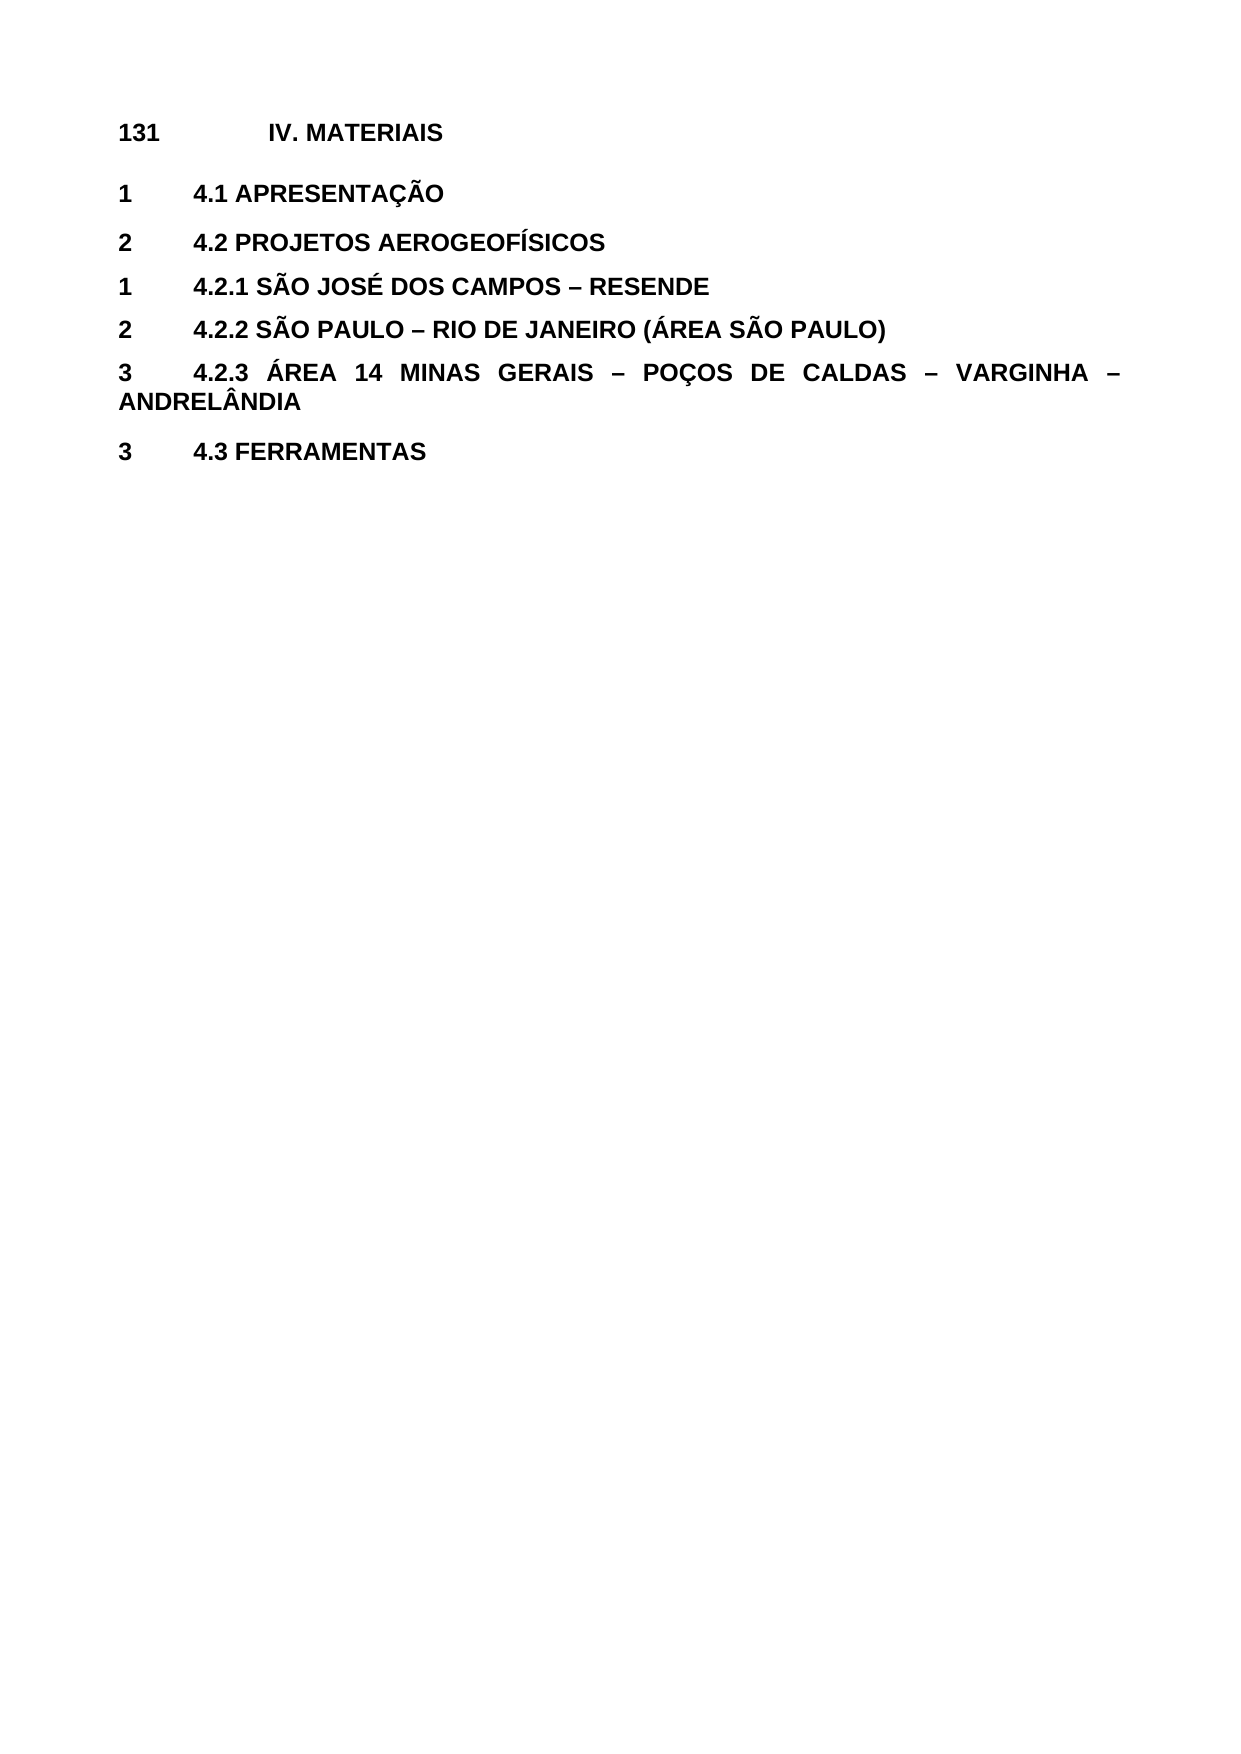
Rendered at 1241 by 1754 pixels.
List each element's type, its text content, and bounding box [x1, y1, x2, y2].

subtitle 4.2.3 ÁREA 14 MINAS GERAIS – POÇOS DE CALDAS – VARGINHA – ANDRELÂNDIA [118, 358, 1122, 416]
subtitle 4.3 FERRAMENTAS [118, 436, 1122, 465]
subtitle 4.2.1 SÃO JOSÉ DOS CAMPOS – RESENDE [118, 271, 1122, 300]
subtitle IV. MATERIAIS [118, 118, 1122, 147]
subtitle 4.2 PROJETOS AEROGEOFÍSICOS [118, 228, 1122, 257]
subtitle 4.1 APRESENTAÇÃO [118, 178, 1122, 207]
subtitle 4.2.2 SÃO PAULO – RIO DE JANEIRO (ÁREA SÃO PAULO) [118, 315, 1122, 343]
